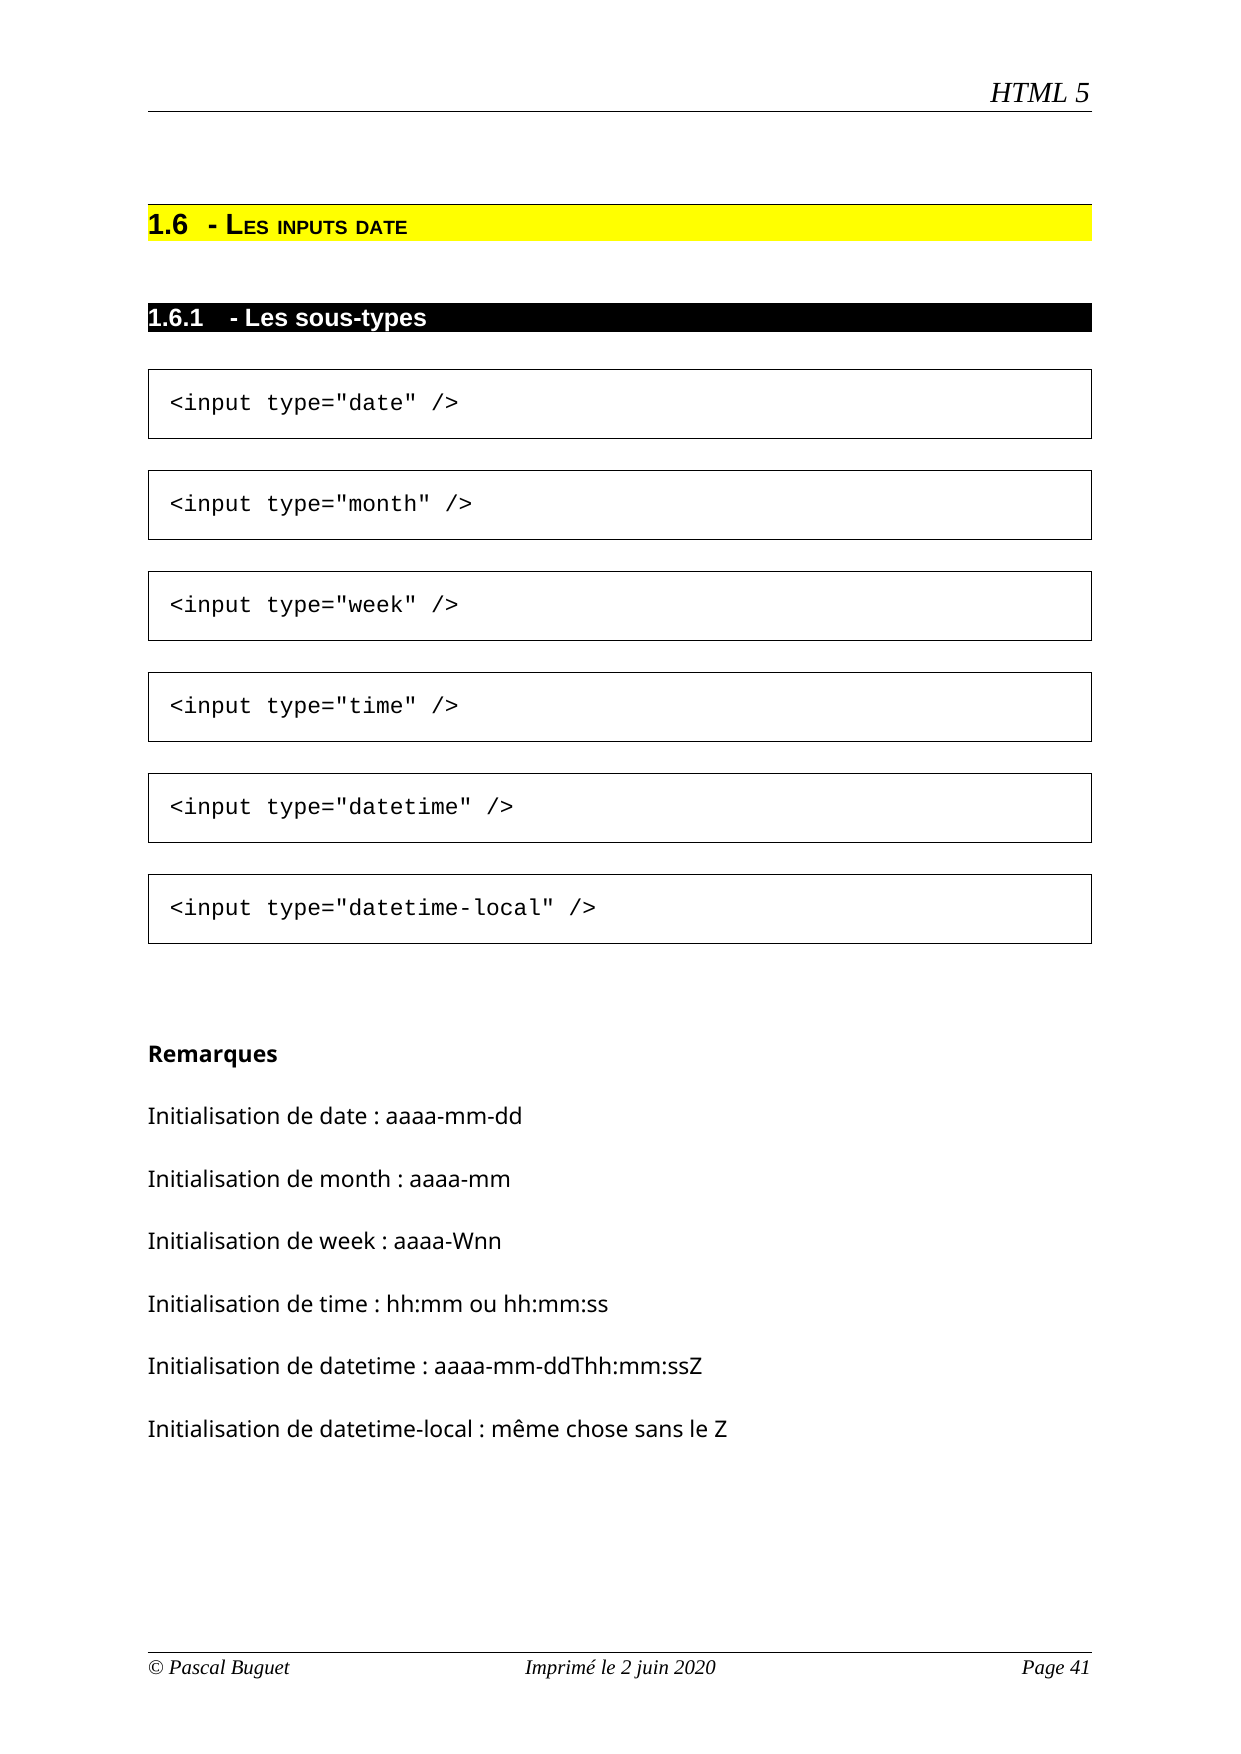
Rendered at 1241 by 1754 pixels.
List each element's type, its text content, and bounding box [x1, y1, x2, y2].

subtitle - Les inputs date [148, 205, 1092, 241]
text Initialisation de date : aaaa-mm-dd [148, 1100, 1092, 1131]
text <input type="datetime" /> [149, 774, 1091, 842]
text Remarques [148, 1037, 1092, 1069]
text <input type="week" /> [149, 572, 1091, 640]
text <input type="month" /> [149, 471, 1091, 539]
text Initialisation de time : hh:mm ou hh:mm:ss [148, 1287, 1092, 1319]
text Initialisation de month : aaaa-mm [148, 1162, 1092, 1194]
text <input type="date" /> [149, 370, 1091, 438]
subtitle - Les sous-types [148, 303, 1092, 332]
text <input type="datetime-local" /> [149, 875, 1091, 943]
text Initialisation de datetime : aaaa-mm-ddThh:mm:ssZ [148, 1350, 1092, 1381]
text Initialisation de datetime-local : même chose sans le Z [148, 1412, 1092, 1444]
text Initialisation de week : aaaa-Wnn [148, 1225, 1092, 1256]
text <input type="time" /> [149, 673, 1091, 741]
